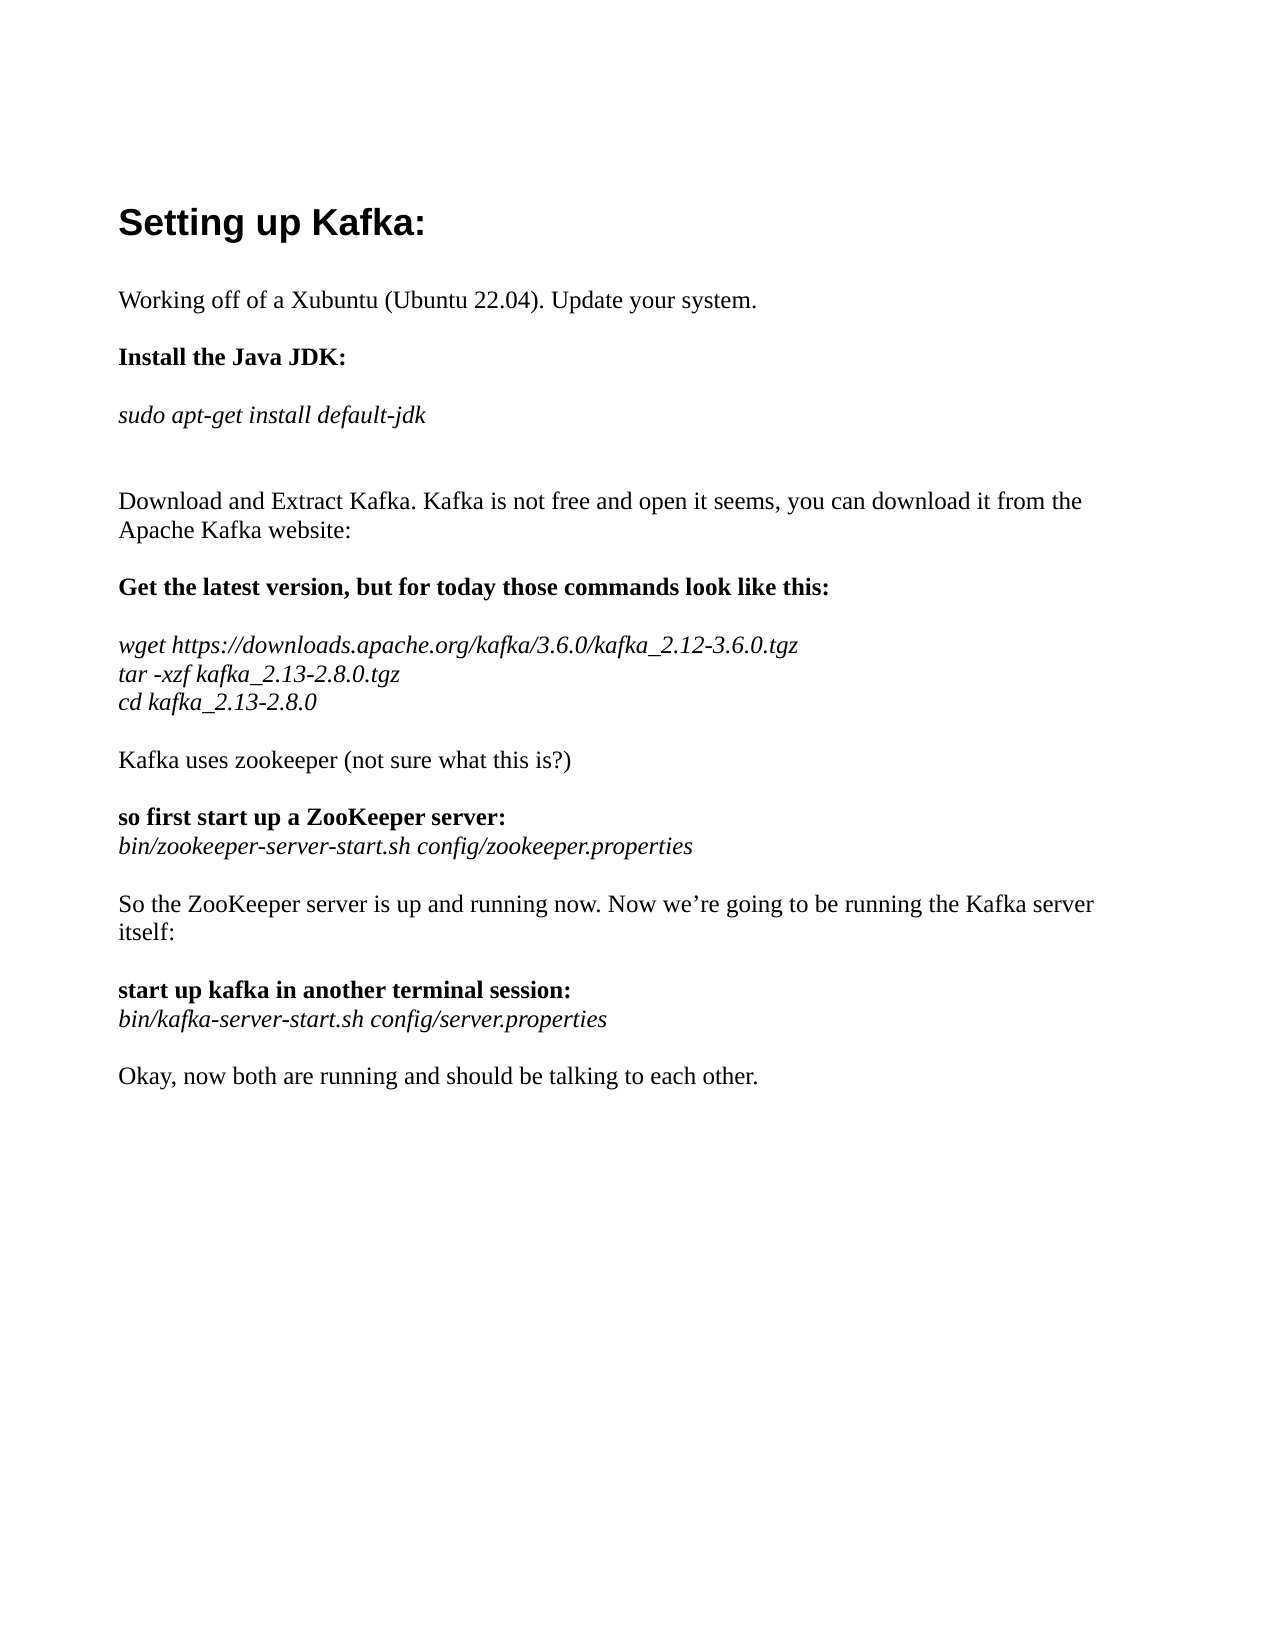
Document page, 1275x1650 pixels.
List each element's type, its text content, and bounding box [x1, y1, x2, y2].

text sudo apt-get install default-jdk [118, 400, 1157, 429]
text Download and Extract Kafka. Kafka is not free and open it seems, you can download it from the Apache Kafka website: [118, 486, 1157, 544]
subtitle Setting up Kafka: [118, 201, 1157, 244]
text wget https://downloads.apache.org/kafka/3.6.0/kafka_2.12-3.6.0.tgz [118, 630, 1157, 659]
text bin/kafka-server-start.sh config/server.properties [118, 1004, 1157, 1032]
text bin/zookeeper-server-start.sh config/zookeeper.properties [118, 831, 1157, 860]
text cd kafka_2.13-2.8.0 [118, 687, 1157, 716]
text Install the Java JDK: [118, 342, 1157, 371]
text Kafka uses zookeeper (not sure what this is?) [118, 745, 1157, 774]
text Working off of a Xubuntu (Ubuntu 22.04). Update your system. [118, 285, 1157, 314]
text Get the latest version, but for today those commands look like this: [118, 572, 1157, 601]
text so first start up a ZooKeeper server: [118, 802, 1157, 831]
text So the ZooKeeper server is up and running now. Now we’re going to be running the Kafka server itself: [118, 889, 1157, 946]
text Okay, now both are running and should be talking to each other. [118, 1061, 1157, 1090]
text tar -xzf kafka_2.13-2.8.0.tgz [118, 659, 1157, 687]
text start up kafka in another terminal session: [118, 975, 1157, 1004]
